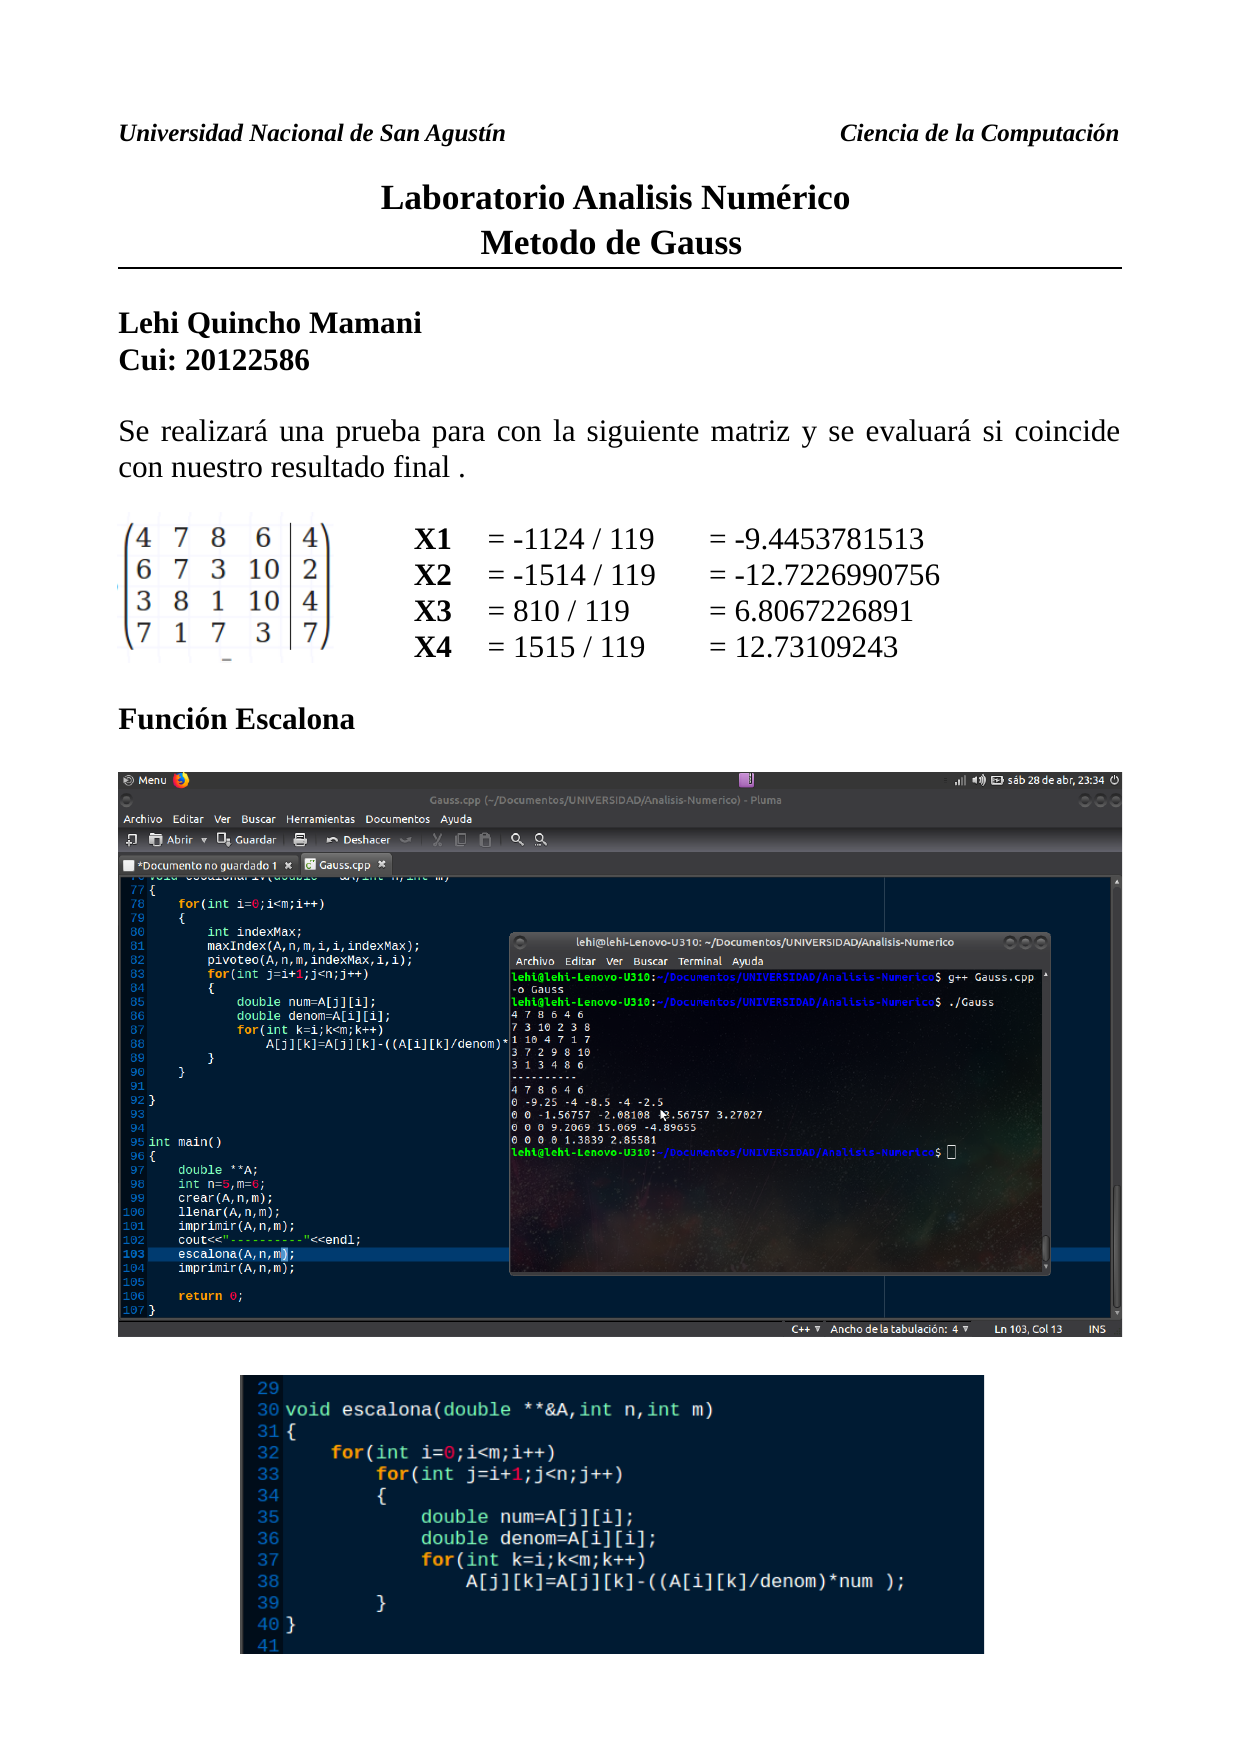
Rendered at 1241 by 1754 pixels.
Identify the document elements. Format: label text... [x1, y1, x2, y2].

text Se realizará una prueba para con la siguiente matriz y se evaluará si coincide con nuestro resultado final . [118, 413, 1122, 484]
text X1 = -1124 / 119 = -9.4453781513 [242, 520, 1122, 556]
text X3 = 810 / 119 = 6.8067226891 [242, 592, 1122, 628]
text Función Escalona [118, 700, 1122, 736]
text X2 = -1514 / 119 = -12.7226990756 [242, 556, 1122, 592]
picture [117, 512, 242, 663]
text Laboratorio Analisis Numérico [118, 176, 1122, 217]
text X4 = 1515 / 119 = 12.73109243 [118, 628, 1122, 664]
text Cui: 20122586 [118, 341, 1122, 377]
text Lehi Quincho Mamani [118, 305, 1122, 341]
picture [118, 772, 1123, 1337]
text Metodo de Gauss [118, 217, 1122, 267]
